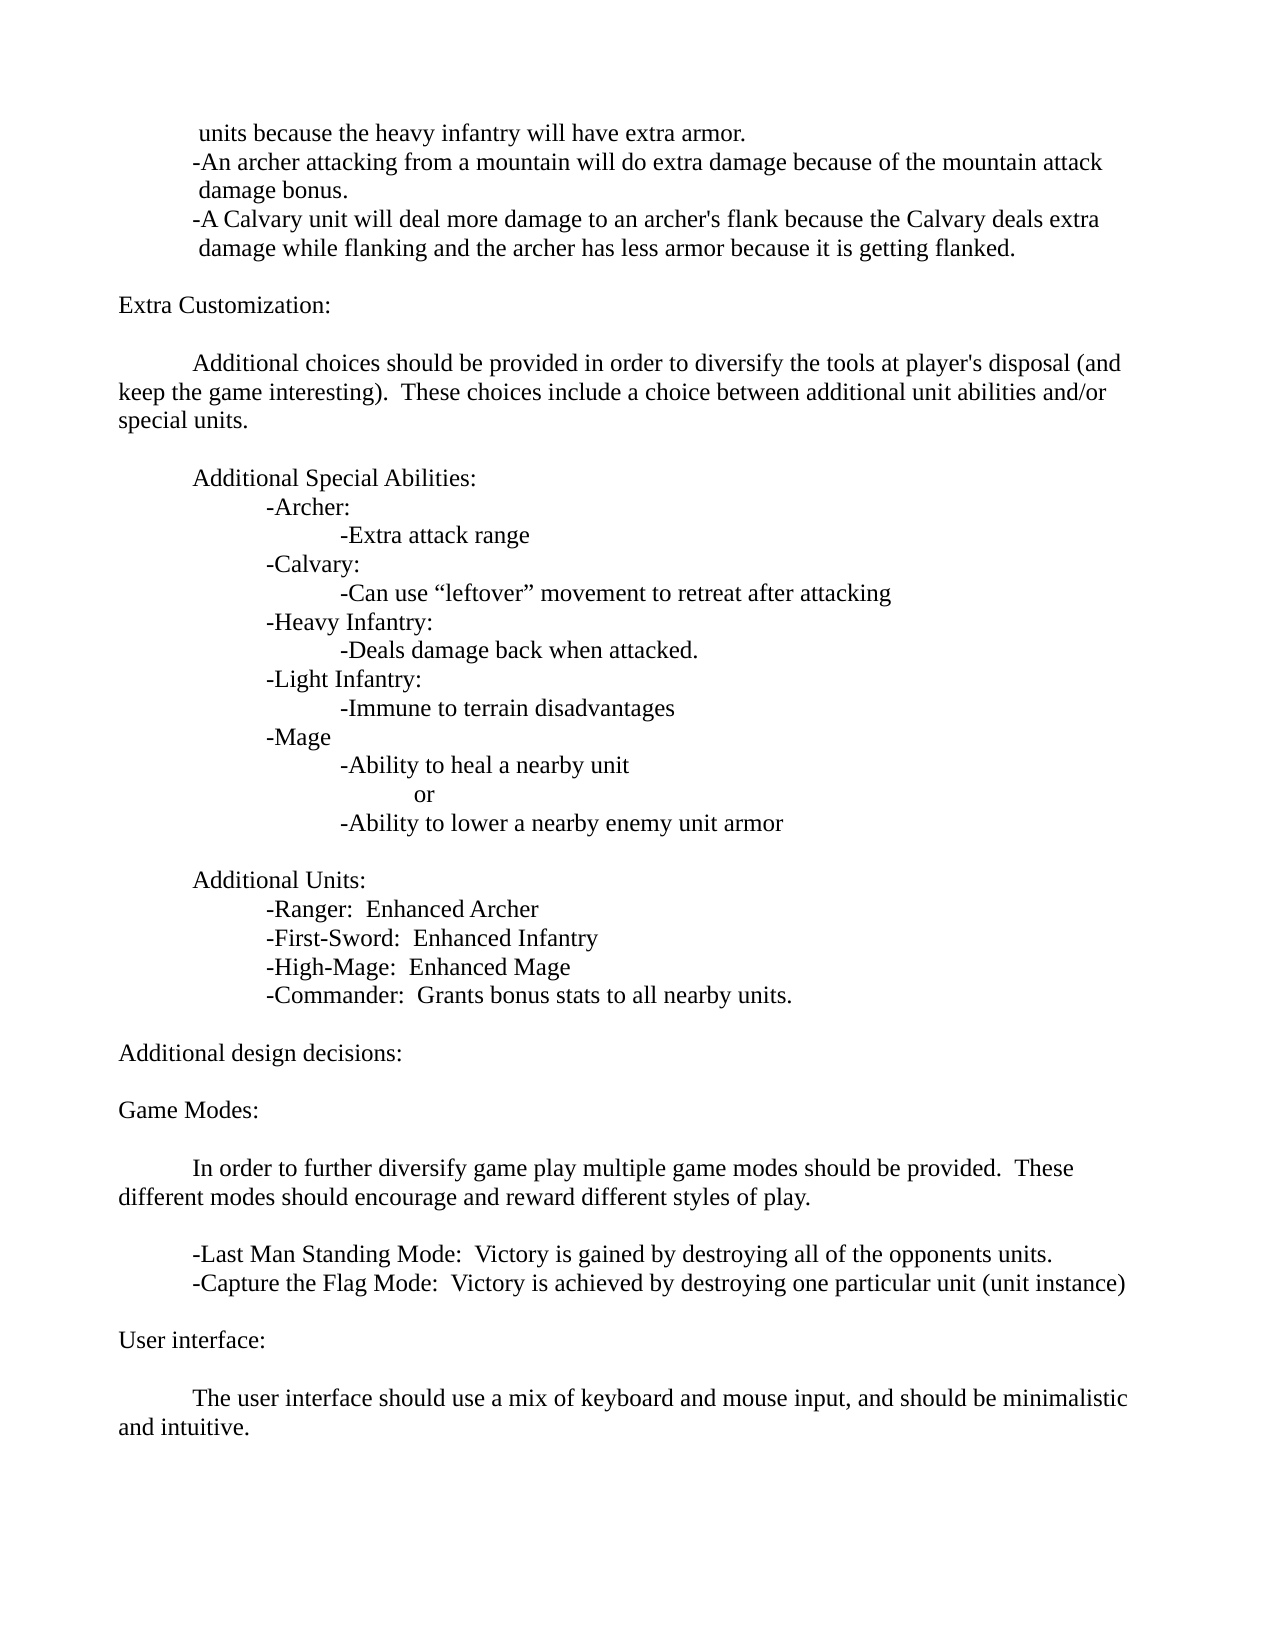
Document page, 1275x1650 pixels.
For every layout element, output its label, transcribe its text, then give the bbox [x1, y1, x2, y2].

text -Ability to lower a nearby enemy unit armor [118, 808, 1157, 837]
text -Capture the Flag Mode: Victory is achieved by destroying one particular unit (unit instance) [118, 1268, 1157, 1297]
text Additional Special Abilities: [118, 463, 1157, 492]
text Extra Customization: [118, 291, 1157, 319]
text -Can use “leftover” movement to retreat after attacking [118, 578, 1157, 607]
text -Last Man Standing Mode: Victory is gained by destroying all of the opponents units. [118, 1239, 1157, 1268]
text -Mage [118, 722, 1157, 751]
text -Archer: [118, 492, 1157, 521]
text -Ability to heal a nearby unit [118, 751, 1157, 779]
text -Calvary: [118, 549, 1157, 578]
text -Immune to terrain disadvantages [118, 693, 1157, 722]
text units because the heavy infantry will have extra armor. [118, 118, 1157, 147]
text -An archer attacking from a mountain will do extra damage because of the mountain attack damage bonus. [118, 147, 1157, 204]
text -Ranger: Enhanced Archer [118, 894, 1157, 923]
text Additional choices should be provided in order to diversify the tools at player's disposal (and keep the game interesting). These choices include a choice between additional unit abilities and/or special units. [118, 348, 1157, 434]
text User interface: [118, 1326, 1157, 1354]
text -First-Sword: Enhanced Infantry [118, 923, 1157, 952]
text Game Modes: [118, 1096, 1157, 1124]
text -High-Mage: Enhanced Mage [118, 952, 1157, 981]
text -A Calvary unit will deal more damage to an archer's flank because the Calvary deals extra damage while flanking and the archer has less armor because it is getting flanked. [118, 204, 1157, 262]
text -Deals damage back when attacked. [118, 636, 1157, 664]
text Additional design decisions: [118, 1038, 1157, 1067]
text or [118, 779, 1157, 808]
text -Heavy Infantry: [118, 607, 1157, 636]
text -Commander: Grants bonus stats to all nearby units. [118, 981, 1157, 1009]
text -Light Infantry: [118, 664, 1157, 693]
text Additional Units: [118, 866, 1157, 894]
text -Extra attack range [118, 521, 1157, 549]
text The user interface should use a mix of keyboard and mouse input, and should be minimalistic and intuitive. [118, 1383, 1157, 1441]
text In order to further diversify game play multiple game modes should be provided. These different modes should encourage and reward different styles of play. [118, 1153, 1157, 1211]
